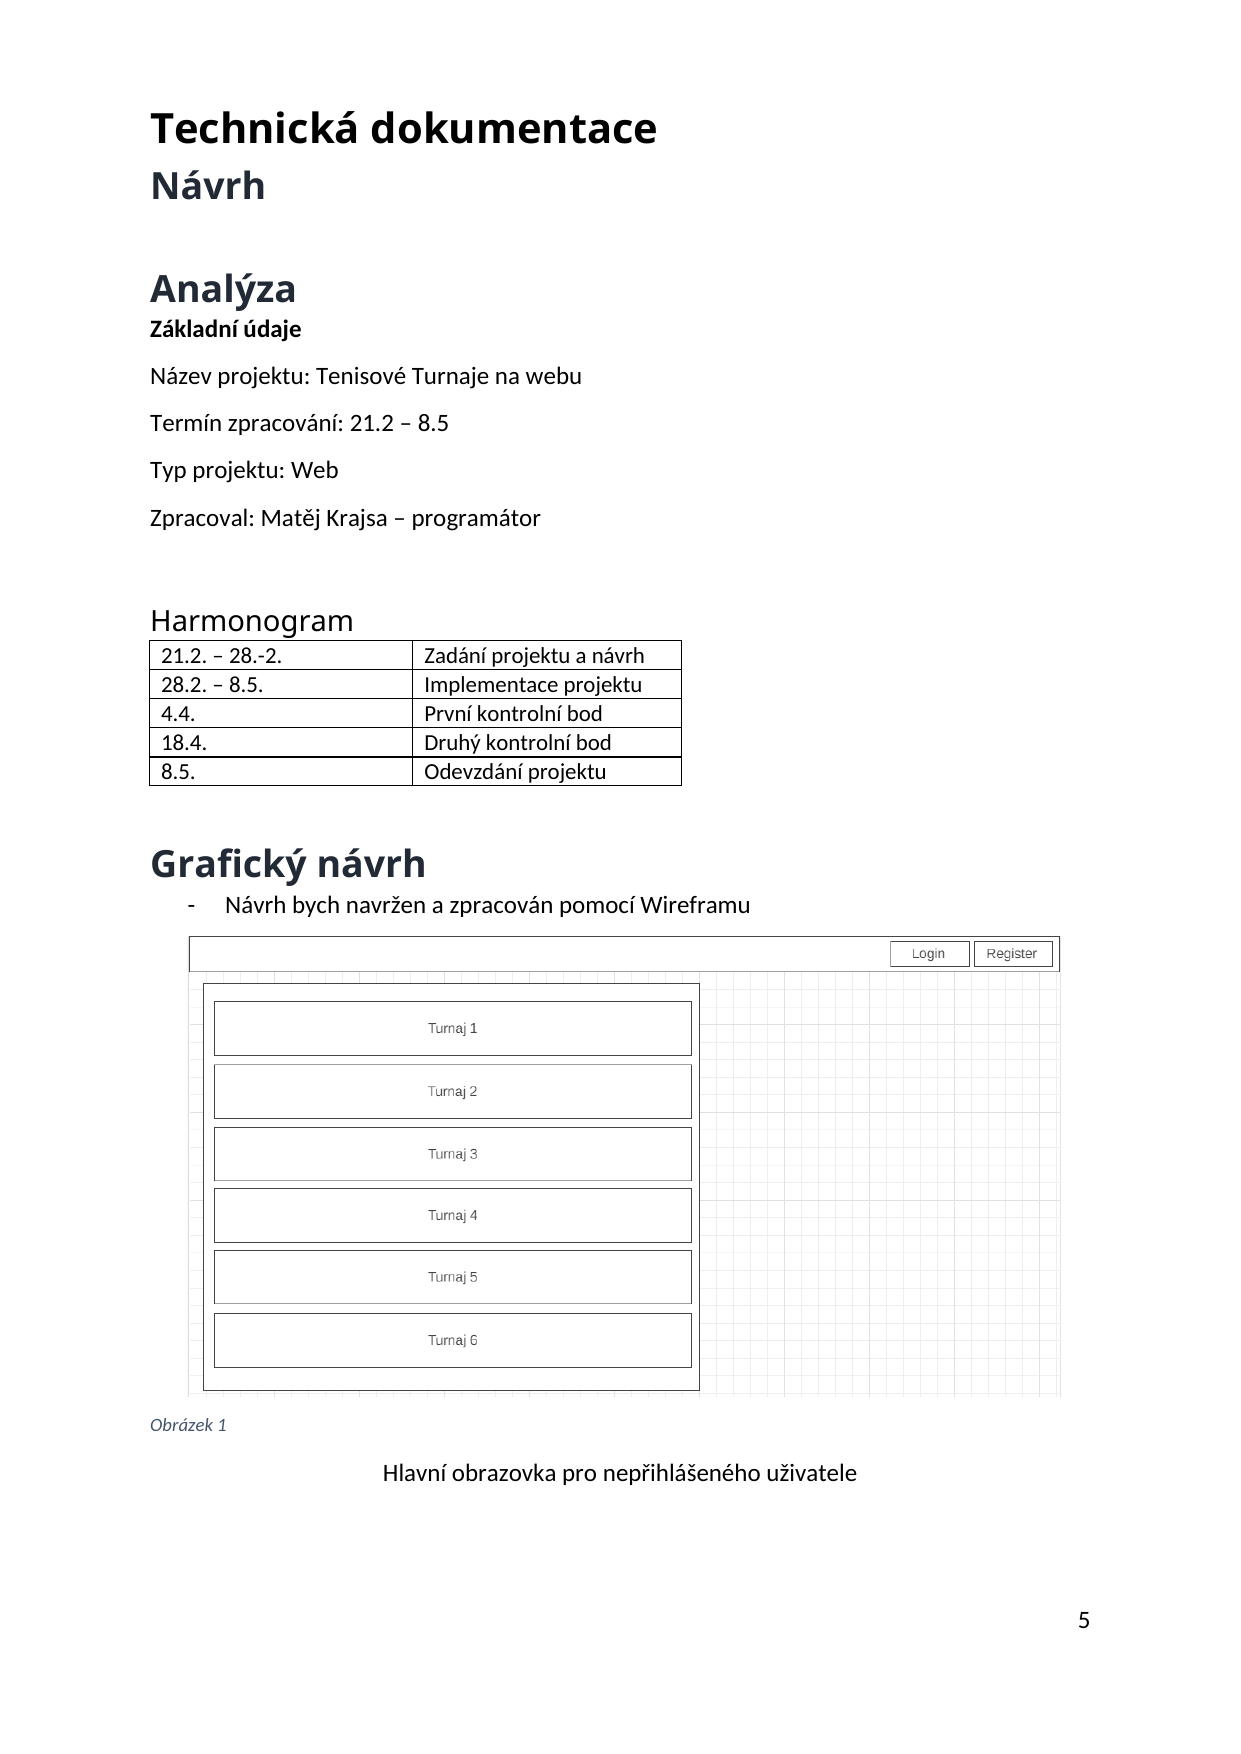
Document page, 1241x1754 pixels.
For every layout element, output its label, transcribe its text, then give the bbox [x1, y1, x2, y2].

table_cell 4.4. [150, 699, 412, 727]
text Obrázek 1 [150, 1414, 1090, 1437]
subtitle Harmonogram [150, 600, 1090, 640]
text Název projektu: Tenisové Turnaje na webu [150, 360, 1090, 391]
table_header Zadání projektu a návrh [413, 641, 681, 669]
table_cell Implementace projektu [413, 670, 681, 698]
table_cell První kontrolní bod [413, 699, 681, 727]
text Zpracoval: Matěj Krajsa – programátor [150, 502, 1090, 532]
subtitle Grafický návrh [150, 838, 1090, 889]
table_cell Druhý kontrolní bod [413, 728, 681, 756]
subtitle Technická dokumentace [150, 99, 1090, 156]
text Typ projektu: Web [150, 455, 1090, 485]
text Hlavní obrazovka pro nepřihlášeného uživatele [150, 1457, 1090, 1488]
table_header 21.2. – 28.-2. [150, 641, 412, 669]
text Základní údaje [150, 313, 1090, 344]
table_cell 18.4. [150, 728, 412, 756]
subtitle Analýza [150, 262, 1090, 313]
table_cell 8.5. [150, 758, 412, 785]
list Návrh bych navržen a zpracován pomocí Wireframu [187, 889, 1090, 919]
text Termín zpracování: 21.2 – 8.5 [150, 407, 1090, 438]
table_cell 28.2. – 8.5. [150, 670, 412, 698]
table_cell Odevzdání projektu [413, 758, 681, 785]
subtitle Návrh [150, 160, 1090, 211]
